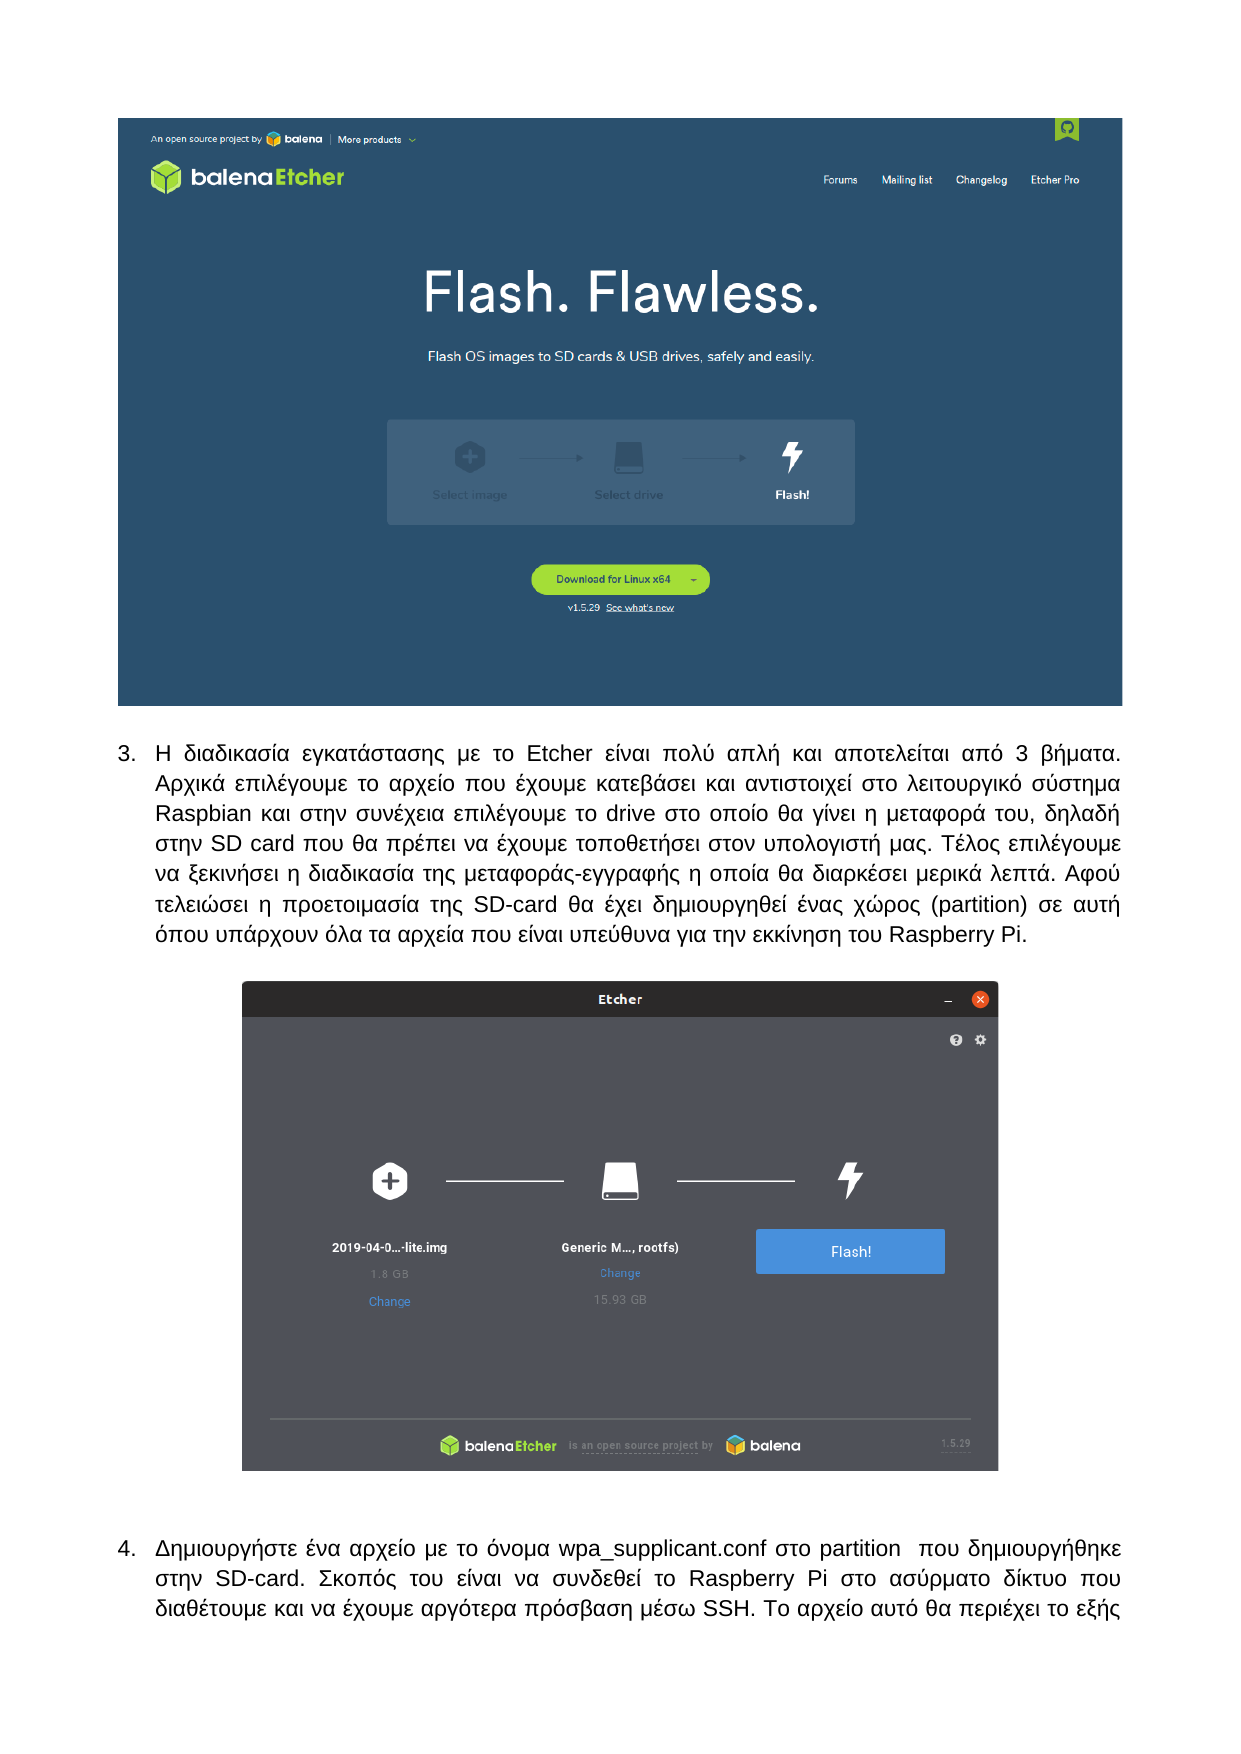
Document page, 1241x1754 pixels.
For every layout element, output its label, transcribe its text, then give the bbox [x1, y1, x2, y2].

list Η διαδικασία εγκατάστασης με το Etcher είναι πολύ απλή και αποτελείται από 3 βήματα. Αρχικά επιλέγουμε το αρχείο που έχουμε κατεβάσει και αντιστοιχεί στο λειτουργικό σύστημα Raspbian και στην συνέχεια επιλέγουμε το drive στο οποίο θα γίνει η μεταφορά του, δηλαδή στην SD card που θα πρέπει να έχουμε τοποθετήσει στον υπολογιστή μας. Τέλος επιλέγουμε να ξεκινήσει η διαδικασία της μεταφοράς-εγγραφής η οποία θα διαρκέσει μερικά λεπτά. Αφού τελειώσει η προετοιμασία της SD-card θα έχει δημιουργηθεί ένας χώρος (partition) σε αυτή όπου υπάρχουν όλα τα αρχεία που είναι υπεύθυνα για την εκκίνηση του Raspberry Pi. [117, 739, 1122, 947]
picture [242, 981, 999, 1471]
list Δημιουργήστε ένα αρχείο με το όνομα wpa_supplicant.conf στο partition που δημιουργήθηκε στην SD-card. Σκοπός του είναι να συνδεθεί το Raspberry Pi στο ασύρματο δίκτυο που διαθέτουμε και να έχουμε αργότερα πρόσβαση μέσω SSH. Το αρχείο αυτό θα περιέχει το εξής [117, 1535, 1122, 1622]
picture [118, 118, 1123, 706]
